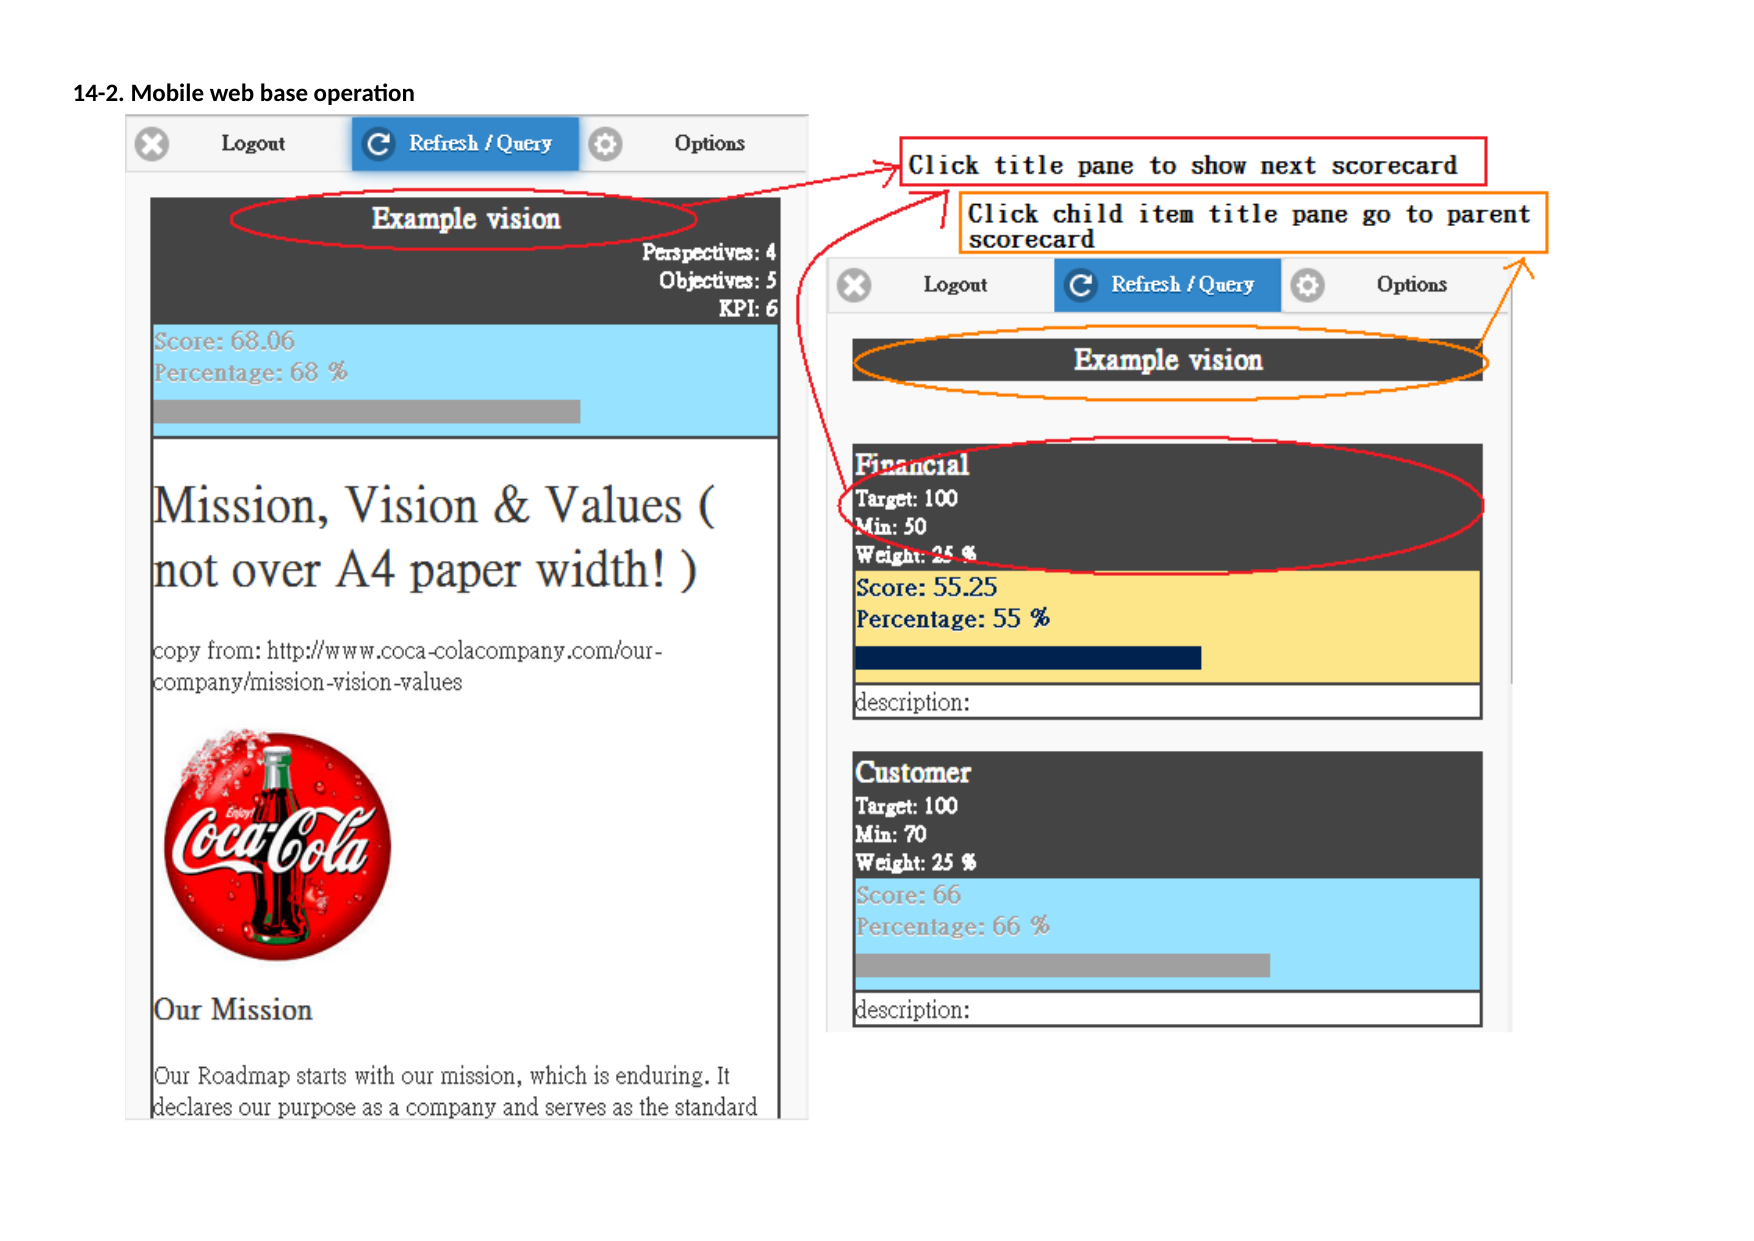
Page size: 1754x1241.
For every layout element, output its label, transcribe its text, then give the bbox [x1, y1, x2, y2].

text 14-2. Mobile web base operation [72, 76, 1679, 114]
